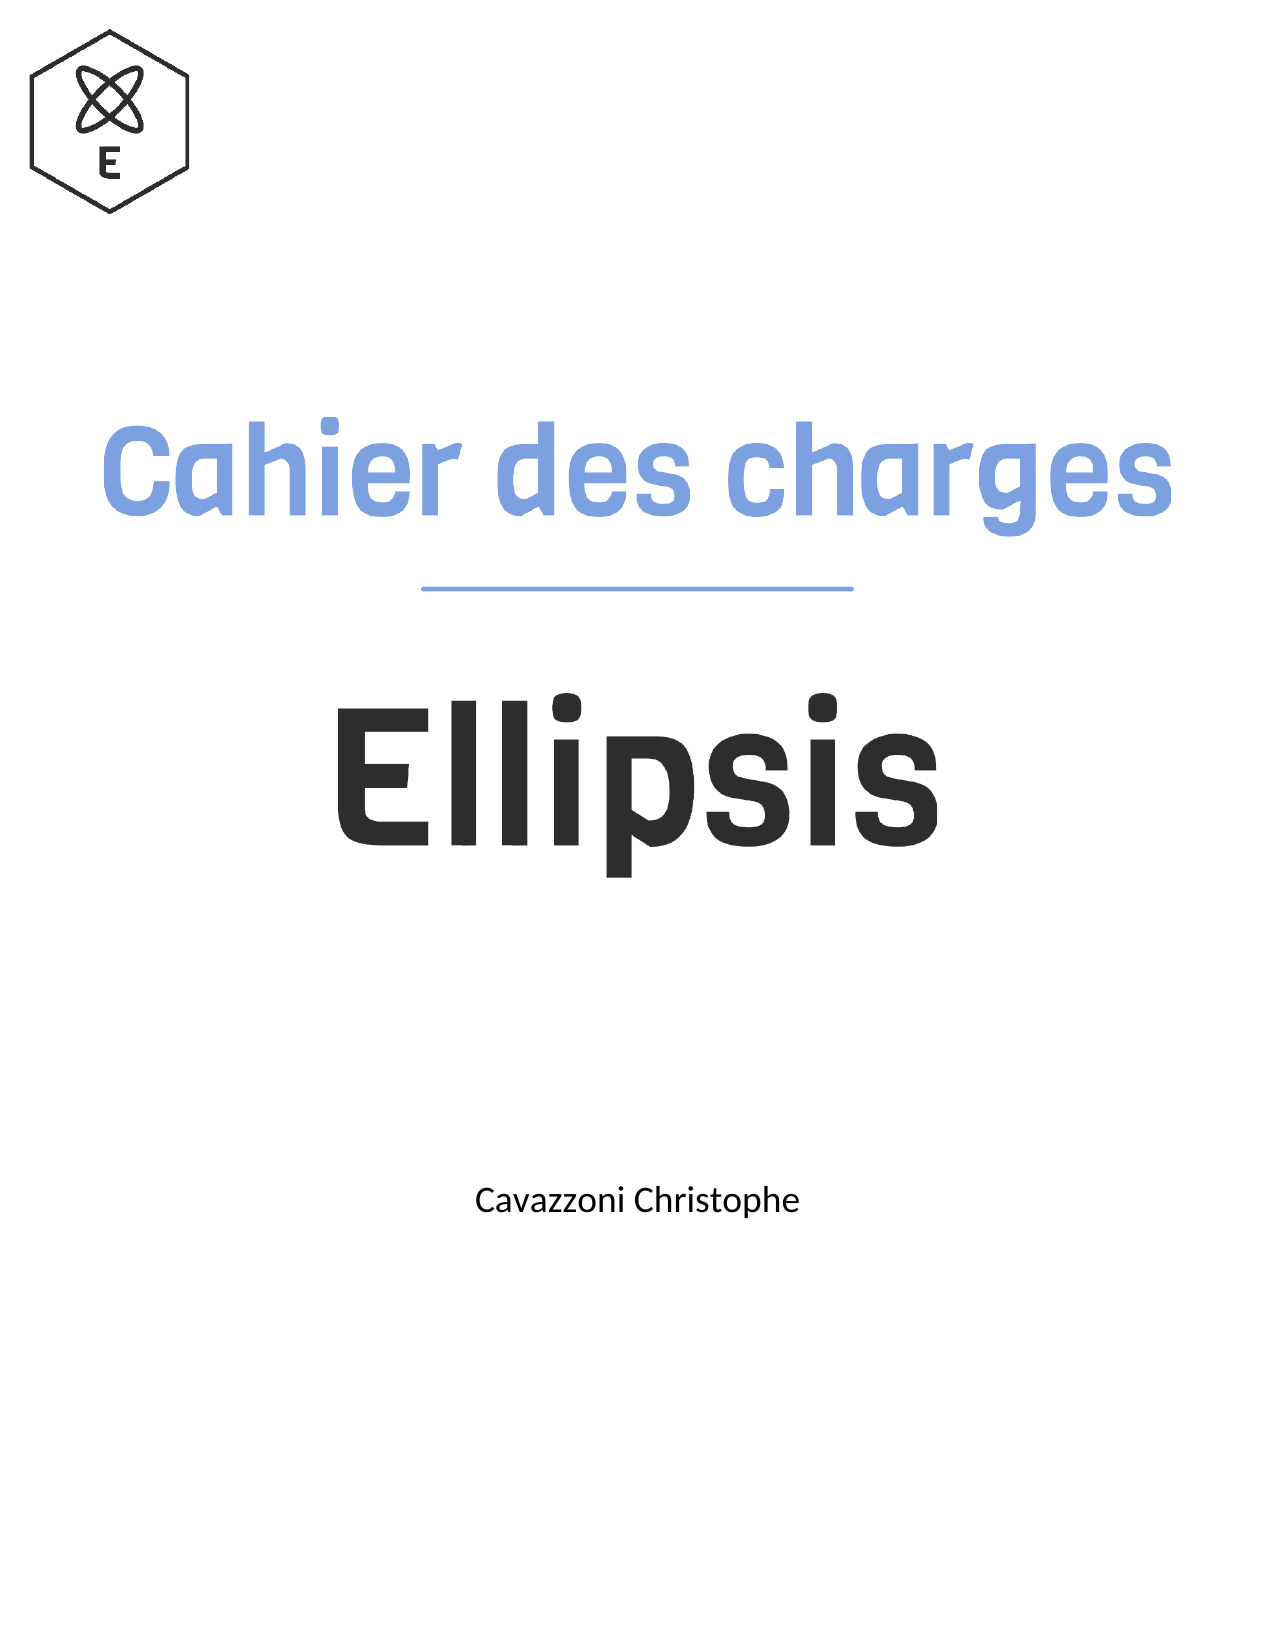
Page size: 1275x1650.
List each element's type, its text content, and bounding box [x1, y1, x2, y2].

text Cavazzoni Christophe [29, 1176, 1245, 1222]
